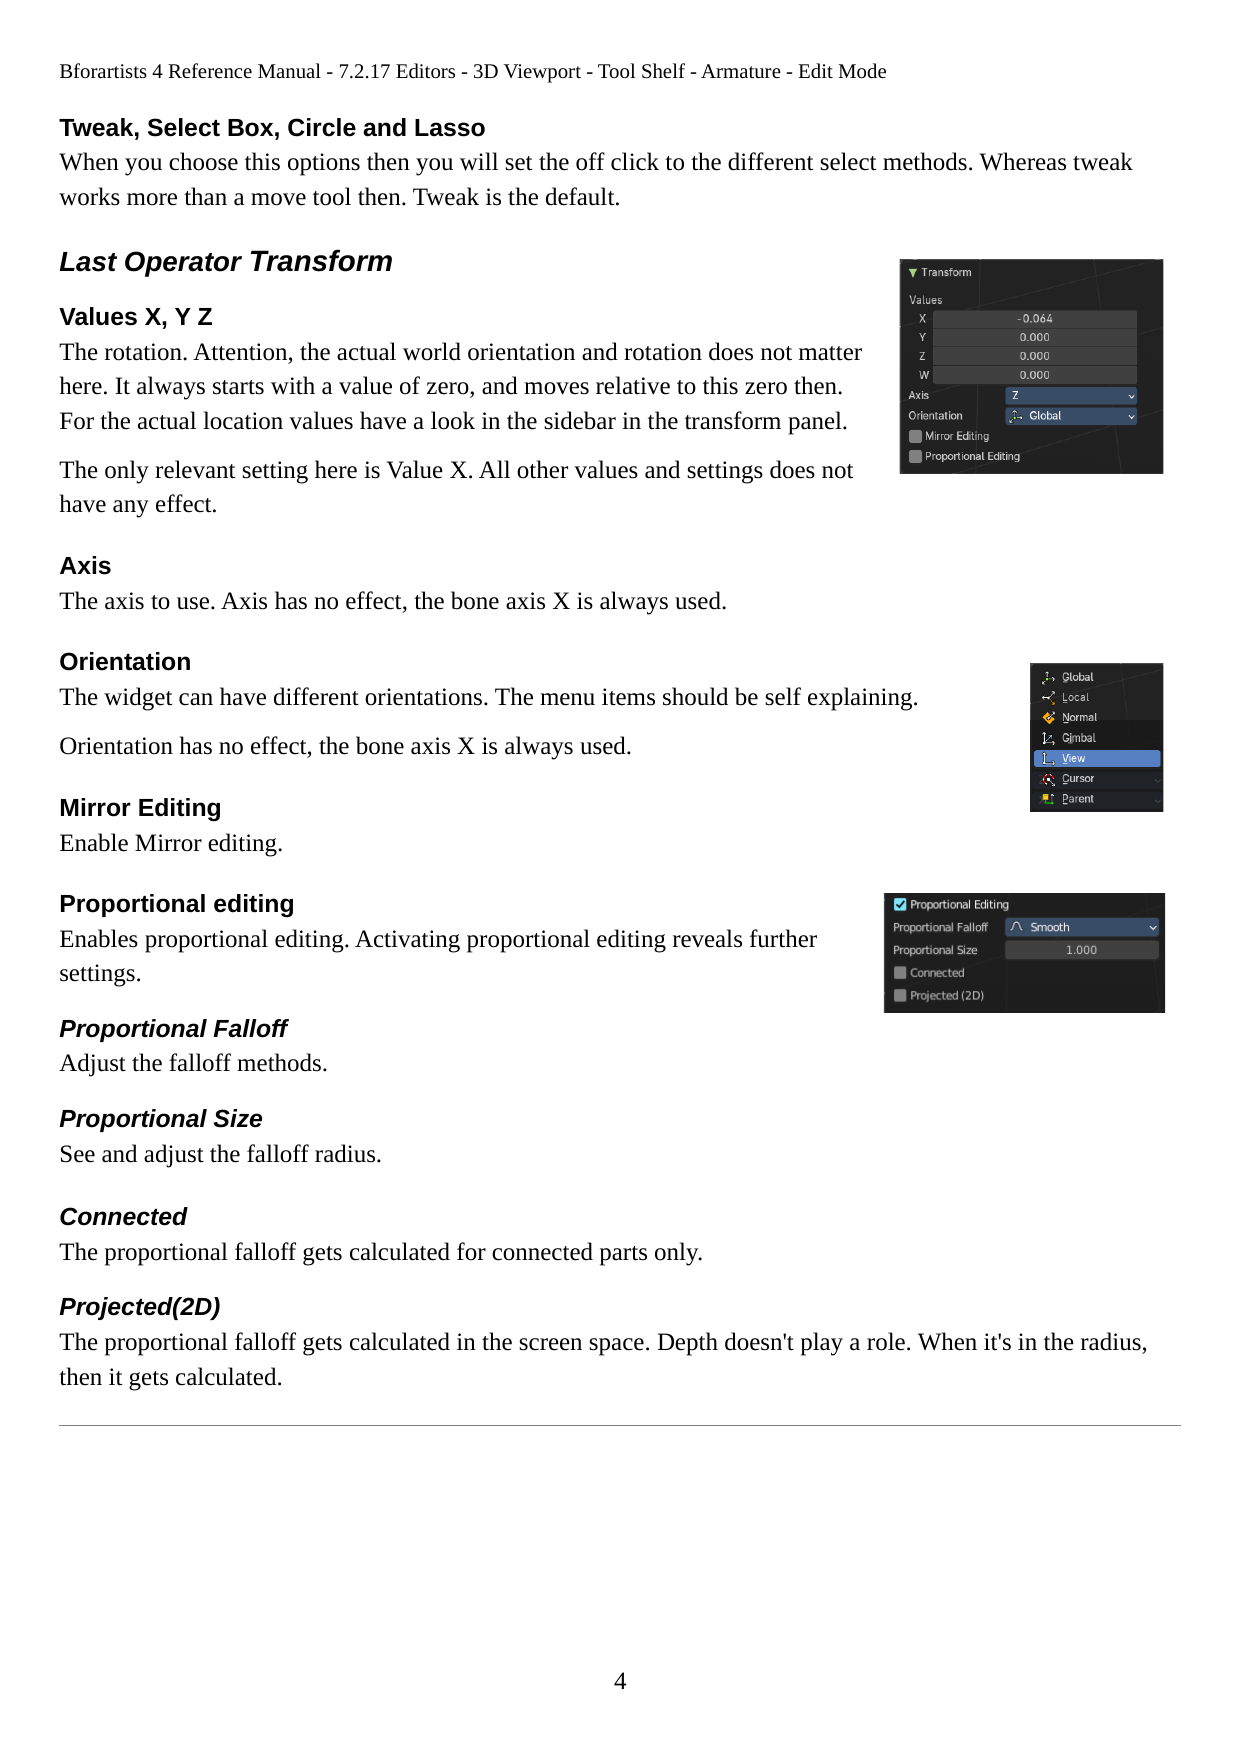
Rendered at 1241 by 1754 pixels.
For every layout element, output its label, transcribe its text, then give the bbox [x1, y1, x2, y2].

text Enables proportional editing. Activating proportional editing reveals further settings. [59, 924, 883, 987]
subtitle Values X, Y Z [59, 302, 899, 331]
text The rotation. Attention, the actual world orientation and rotation does not matter here. It always starts with a value of zero, and moves relative to this zero then. For the actual location values have a look in the sidebar in the transform panel. [59, 337, 899, 435]
subtitle Proportional editing [59, 889, 1181, 918]
text Orientation has no effect, the bone axis X is always used. [59, 731, 1030, 760]
subtitle Proportional Falloff [59, 1014, 1181, 1042]
subtitle [1164, 302, 1181, 331]
text Enable Mirror editing. [59, 828, 1181, 856]
subtitle Projected(2D) [59, 1292, 1181, 1321]
text See and adjust the falloff radius. [59, 1139, 1181, 1167]
picture [883, 893, 1166, 1013]
text The only relevant setting here is Value X. All other values and settings does not have any effect. [59, 455, 1181, 518]
subtitle Last Operator Transform [59, 243, 1181, 277]
text The widget can have different orientations. The menu items should be self explaining. [59, 682, 1030, 711]
text The axis to use. Axis has no effect, the bone axis X is always used. [59, 586, 1181, 614]
text The proportional falloff gets calculated for connected parts only. [59, 1237, 1181, 1266]
subtitle Proportional Size [59, 1104, 1181, 1132]
picture [899, 259, 1164, 474]
text The proportional falloff gets calculated in the screen space. Depth doesn't play a role. When it's in the radius, then it gets calculated. [59, 1327, 1181, 1391]
picture [1030, 663, 1164, 812]
subtitle Mirror Editing [59, 793, 1181, 821]
subtitle Tweak, Select Box, Circle and Lasso [59, 113, 1181, 141]
text Adjust the falloff methods. [59, 1048, 1181, 1077]
subtitle Connected [59, 1202, 1181, 1231]
text When you choose this options then you will set the off click to the different select methods. Whereas tweak works more than a move tool then. Tweak is the default. [59, 147, 1181, 211]
subtitle Axis [59, 551, 1181, 579]
subtitle Orientation [59, 647, 1181, 676]
